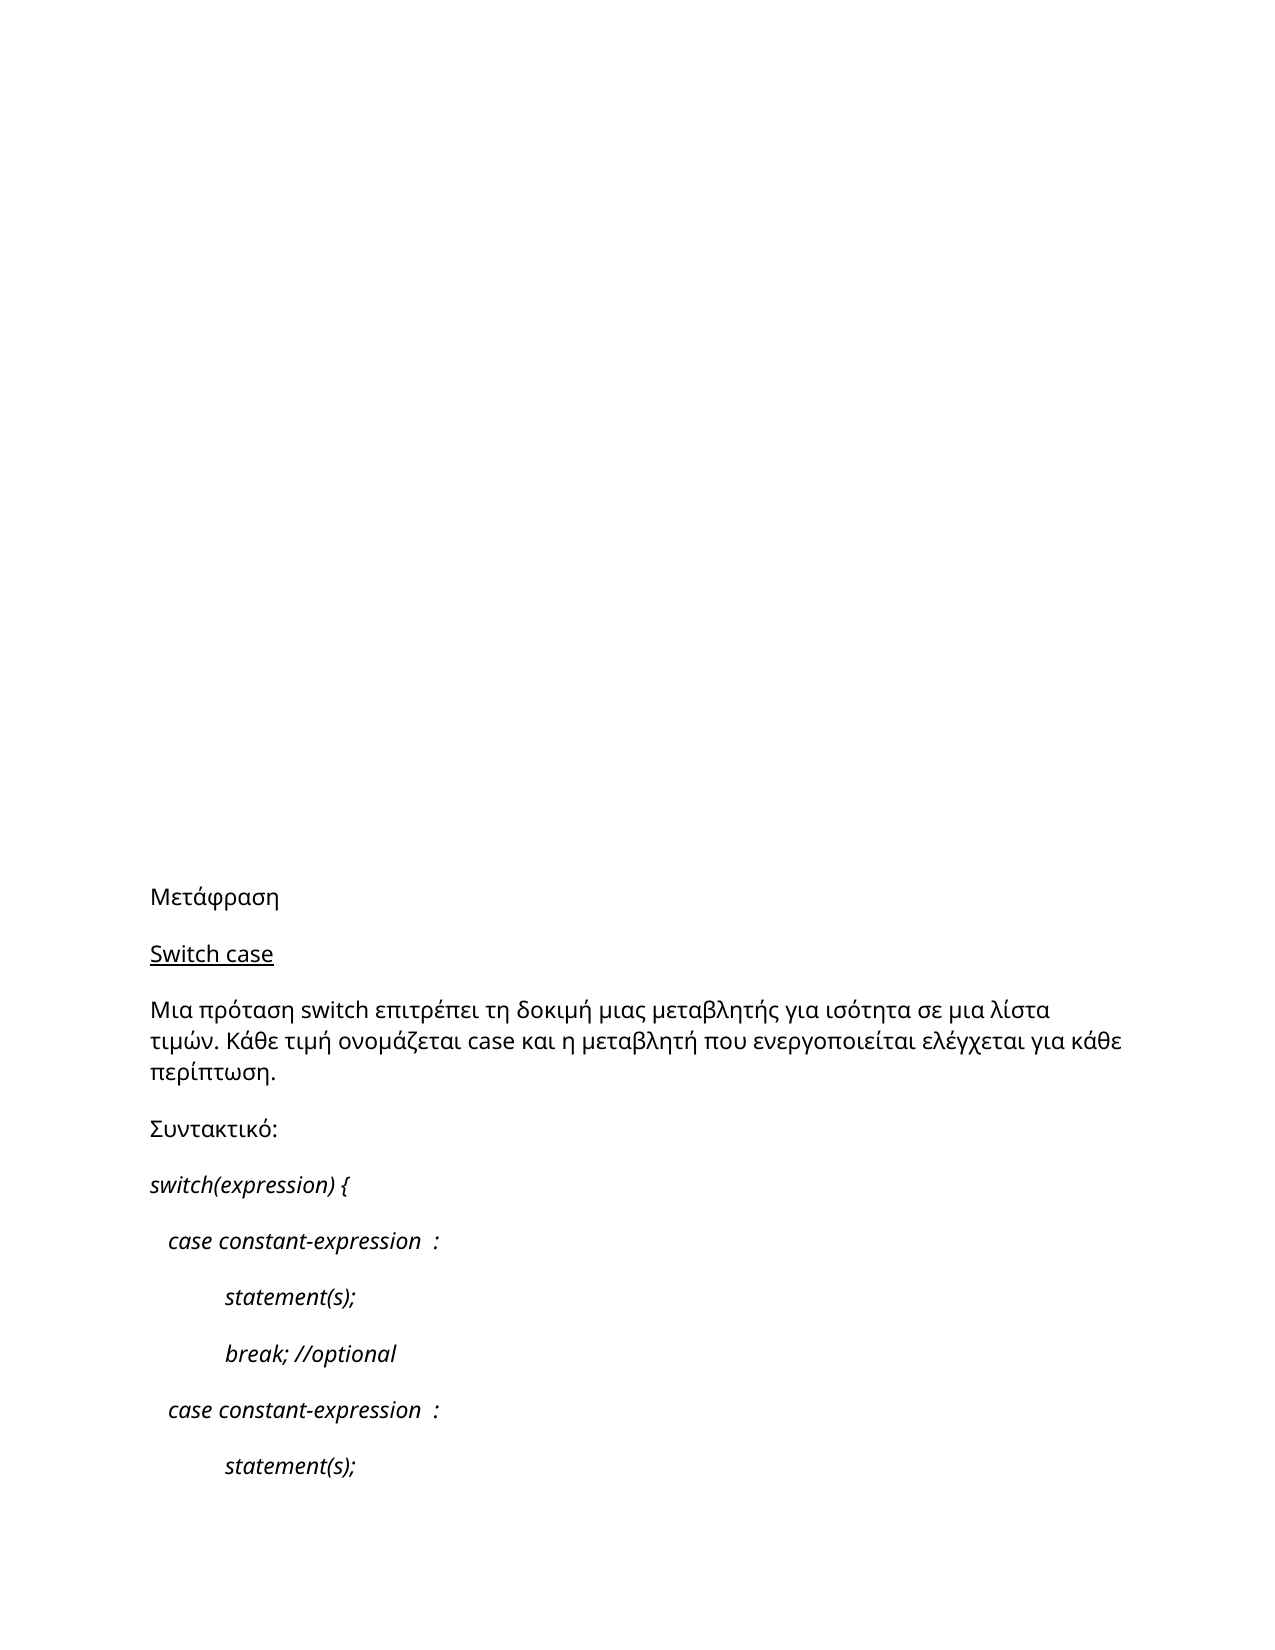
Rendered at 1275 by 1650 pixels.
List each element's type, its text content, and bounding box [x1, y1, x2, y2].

text case constant-expression : [150, 1225, 1125, 1256]
text Συντακτικό: [150, 1112, 1125, 1144]
text break; //optional [150, 1337, 1125, 1369]
text Μια πρόταση switch επιτρέπει τη δοκιμή μιας μεταβλητής για ισότητα σε μια λίστα τιμών. Κάθε τιμή ονομάζεται case και η μεταβλητή που ενεργοποιείται ελέγχεται για κάθε περίπτωση. [150, 994, 1125, 1087]
text switch(expression) { [150, 1169, 1125, 1200]
text Μετάφραση [150, 881, 1125, 912]
text statement(s); [150, 1281, 1125, 1312]
text Switch case [150, 937, 1125, 969]
text case constant-expression : [150, 1394, 1125, 1425]
text statement(s); [150, 1450, 1125, 1481]
